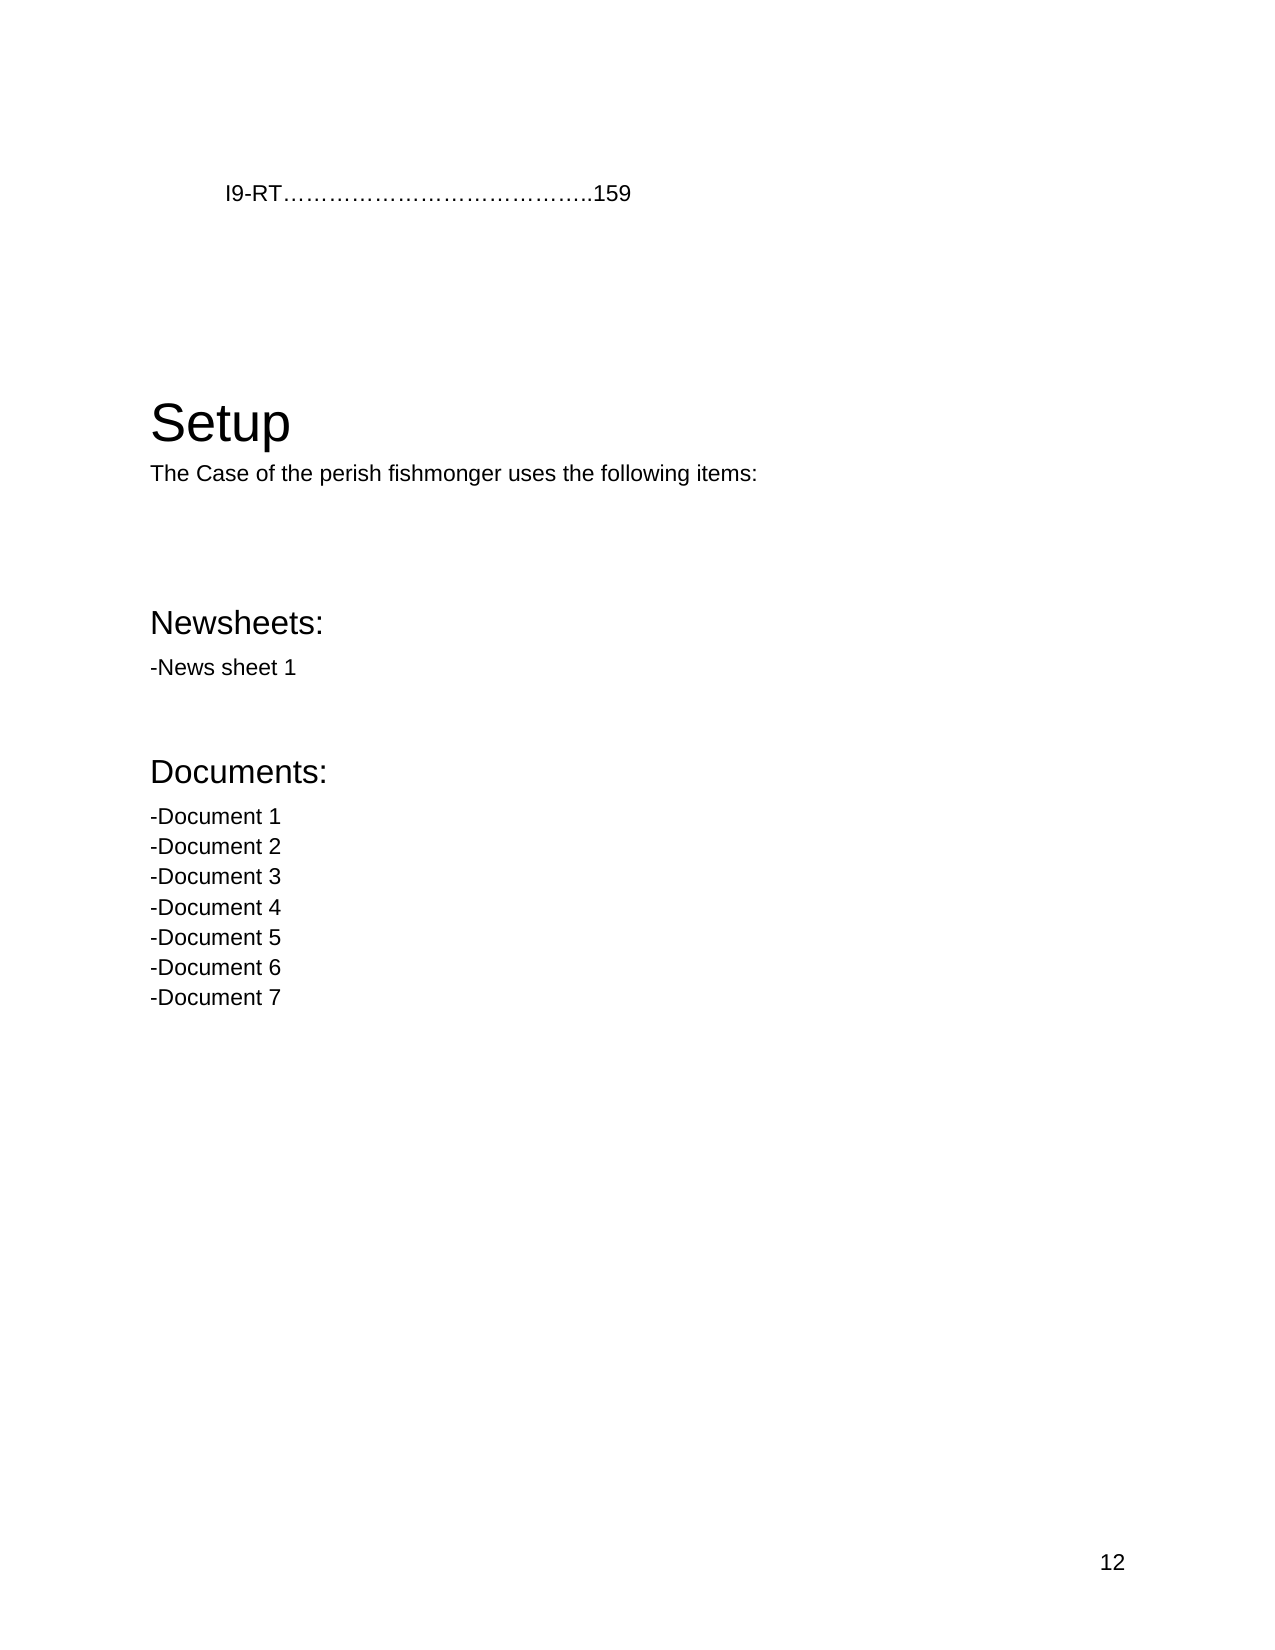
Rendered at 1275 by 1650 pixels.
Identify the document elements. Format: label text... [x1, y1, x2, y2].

text -Document 5 [150, 924, 1125, 950]
text I9-RT…………………………………..159 [150, 179, 1125, 206]
subtitle Documents: [150, 752, 1125, 790]
subtitle Newsheets: [150, 603, 1125, 642]
title Setup [150, 391, 1125, 453]
text -Document 1 [150, 803, 1125, 829]
text The Case of the perish fishmonger uses the following items: [150, 459, 1125, 486]
text -Document 3 [150, 863, 1125, 890]
text -Document 2 [150, 833, 1125, 859]
text -Document 4 [150, 893, 1125, 920]
text -Document 6 [150, 954, 1125, 980]
text -News sheet 1 [150, 654, 1125, 680]
text -Document 7 [150, 984, 1125, 1011]
